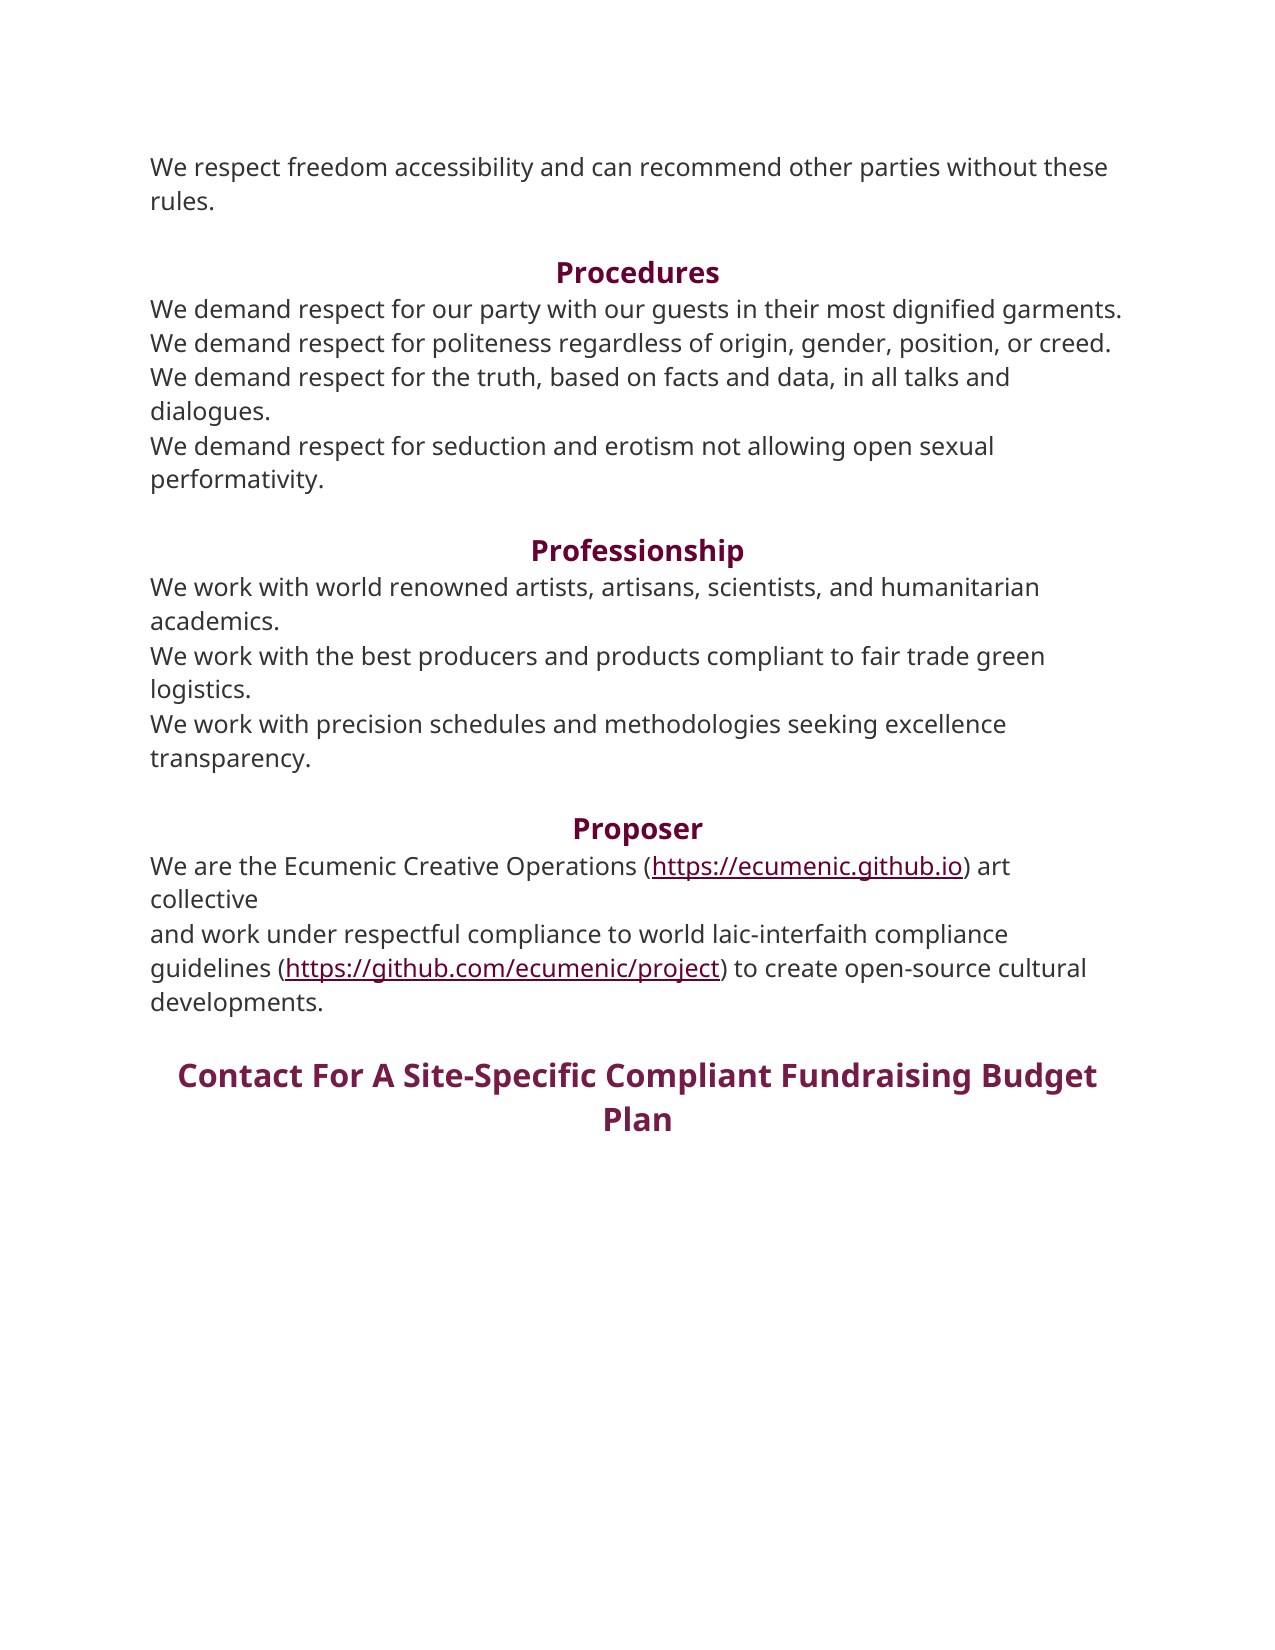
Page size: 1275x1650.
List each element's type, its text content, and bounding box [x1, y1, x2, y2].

text We work with the best producers and products compliant to fair trade green logistics. [150, 638, 1125, 706]
text Proposer [150, 808, 1125, 848]
text Professionship [150, 530, 1125, 570]
text We demand respect for politeness regardless of origin, gender, position, or creed. [150, 326, 1125, 360]
text We demand respect for seduction and erotism not allowing open sexual performativity. [150, 428, 1125, 496]
text and work under respectful compliance to world laic-interfaith compliance guidelines (https://github.com/ecumenic/project) to create open-source cultural developments. [150, 916, 1125, 1018]
text We work with world renowned artists, artisans, scientists, and humanitarian academics. [150, 570, 1125, 638]
text We demand respect for the truth, based on facts and data, in all talks and dialogues. [150, 360, 1125, 428]
text We demand respect for our party with our guests in their most dignified garments. [150, 292, 1125, 326]
text We work with precision schedules and methodologies seeking excellence transparency. [150, 706, 1125, 774]
text Contact For A Site-Specific Compliant Fundraising Budget Plan [150, 1052, 1125, 1140]
text We respect freedom accessibility and can recommend other parties without these rules. [150, 150, 1125, 218]
text We are the Ecumenic Creative Operations (https://ecumenic.github.io) art collective [150, 848, 1125, 916]
text Procedures [150, 252, 1125, 292]
